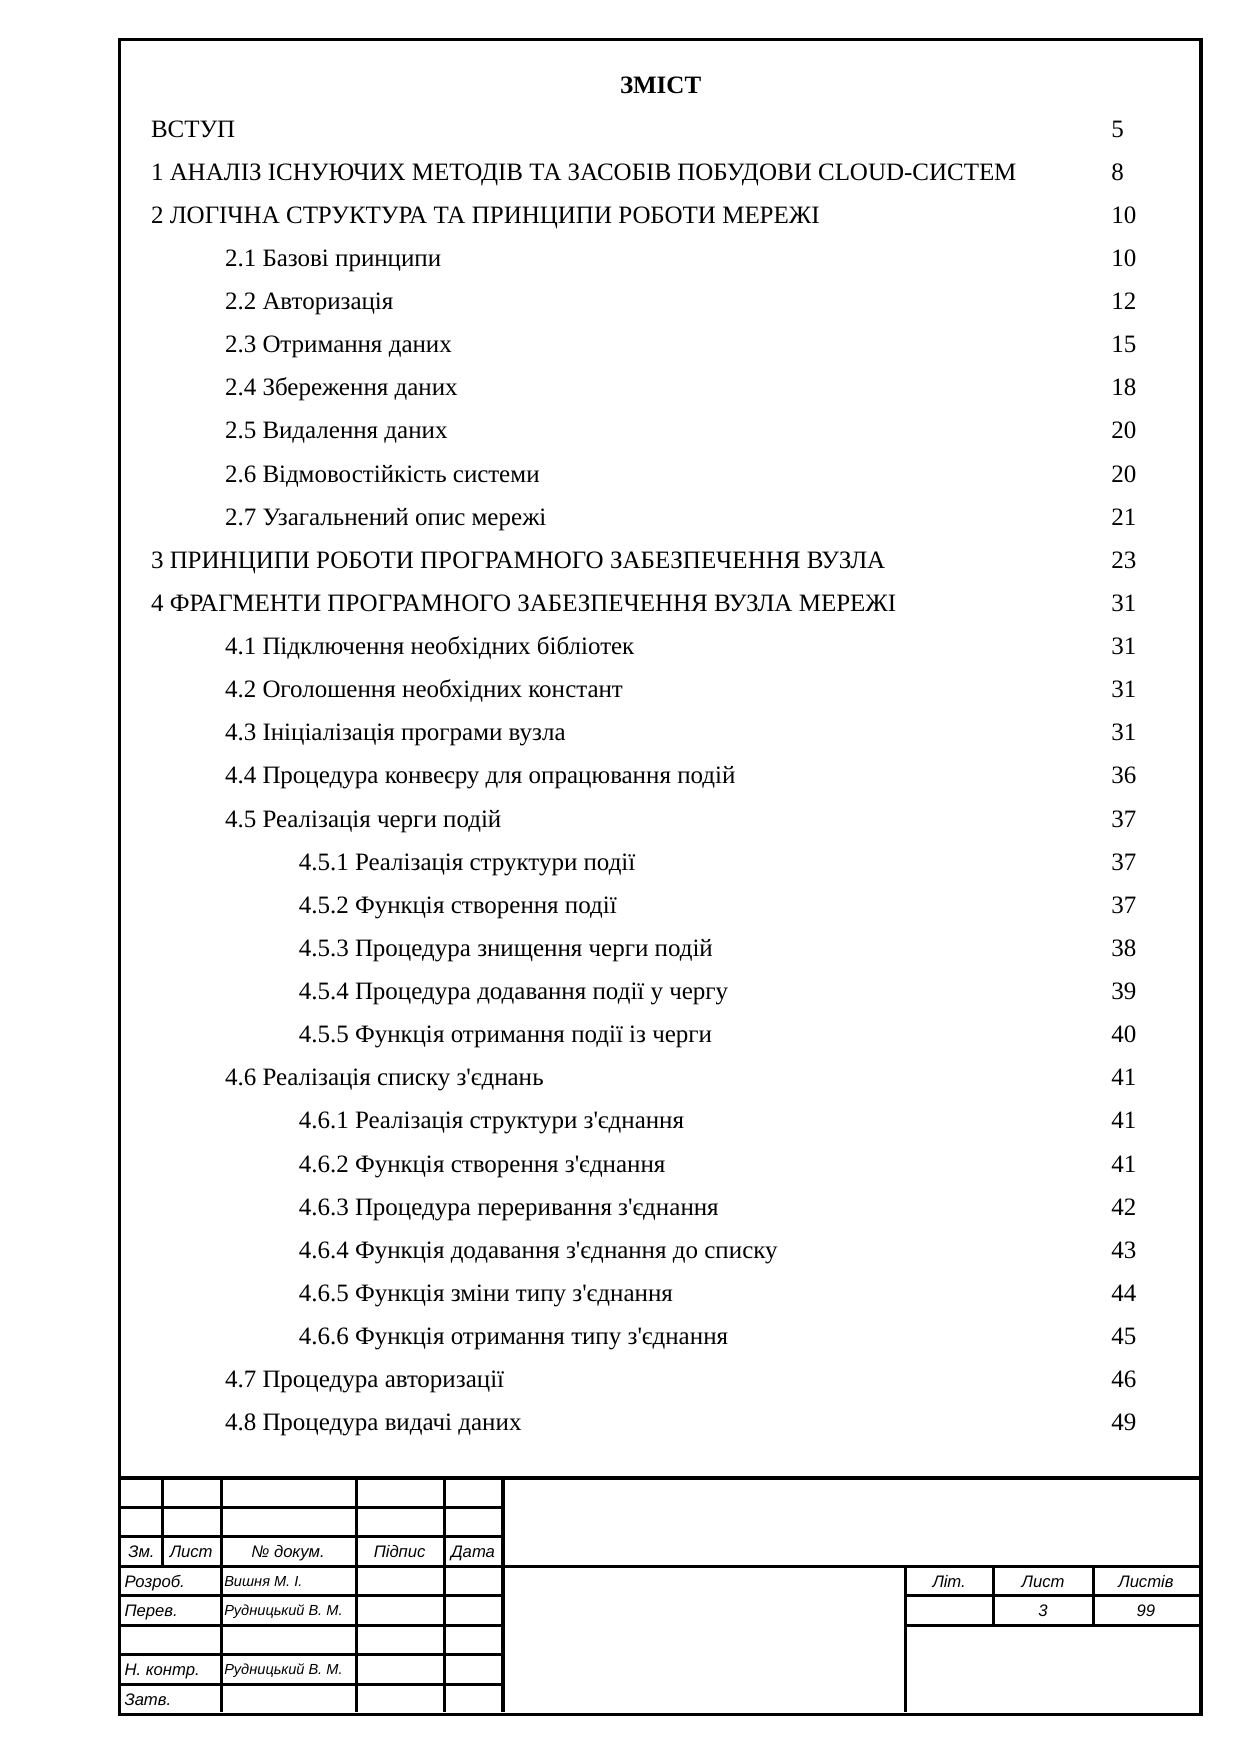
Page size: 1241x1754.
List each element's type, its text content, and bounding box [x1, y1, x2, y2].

text 4.5.5 Функція отримання події із черги 40 [151, 1019, 1170, 1048]
text 4.6.5 Функція зміни типу з'єднання 44 [151, 1278, 1170, 1307]
text 4.6.4 Функція додавання з'єднання до списку 43 [151, 1235, 1170, 1264]
text 4.5.1 Реалізація структури події 37 [151, 847, 1170, 876]
text 2.7 Узагальнений опис мережі 21 [151, 502, 1170, 531]
text ЗМІСТ [151, 71, 1170, 99]
text 4.5 Реалізація черги подій 37 [151, 804, 1170, 832]
text 4.5.3 Процедура знищення черги подій 38 [151, 933, 1170, 962]
text 4.2 Оголошення необхідних констант 31 [151, 674, 1170, 703]
text ВСТУП 5 [151, 114, 1170, 142]
text 4.5.4 Процедура додавання події у чергу 39 [151, 976, 1170, 1005]
text 1 АНАЛІЗ ІСНУЮЧИХ МЕТОДІВ ТА ЗАСОБІВ ПОБУДОВИ CLOUD-СИСТЕМ 8 [151, 157, 1170, 186]
text 2.6 Відмовостійкість системи 20 [151, 459, 1170, 487]
text 4.8 Процедура видачі даних 49 [151, 1407, 1170, 1436]
text 2.1 Базові принципи 10 [151, 243, 1170, 272]
text 4.3 Ініціалізація програми вузла 31 [151, 717, 1170, 746]
text 4.6.3 Процедура переривання з'єднання 42 [151, 1192, 1170, 1221]
text 4 ФРАГМЕНТИ ПРОГРАМНОГО ЗАБЕЗПЕЧЕННЯ ВУЗЛА МЕРЕЖІ 31 [151, 588, 1170, 617]
text 4.6.1 Реалізація структури з'єднання 41 [151, 1106, 1170, 1134]
text 4.6.6 Функція отримання типу з'єднання 45 [151, 1321, 1170, 1350]
text 4.6 Реалізація списку з'єднань 41 [151, 1062, 1170, 1091]
text 2 ЛОГІЧНА СТРУКТУРА ТА ПРИНЦИПИ РОБОТИ МЕРЕЖІ 10 [151, 200, 1170, 229]
text 2.2 Авторизація 12 [151, 286, 1170, 315]
text 4.5.2 Функція створення події 37 [151, 890, 1170, 919]
text 2.4 Збереження даних 18 [151, 372, 1170, 401]
text 4.7 Процедура авторизації 46 [151, 1364, 1170, 1393]
text 3 ПРИНЦИПИ РОБОТИ ПРОГРАМНОГО ЗАБЕЗПЕЧЕННЯ ВУЗЛА 23 [151, 545, 1170, 574]
text 4.4 Процедура конвеєру для опрацювання подій 36 [151, 761, 1170, 789]
text 4.1 Підключення необхідних бібліотек 31 [151, 631, 1170, 660]
text 2.3 Отримання даних 15 [151, 329, 1170, 358]
text 4.6.2 Функція створення з'єднання 41 [151, 1149, 1170, 1177]
text 2.5 Видалення даних 20 [151, 416, 1170, 444]
